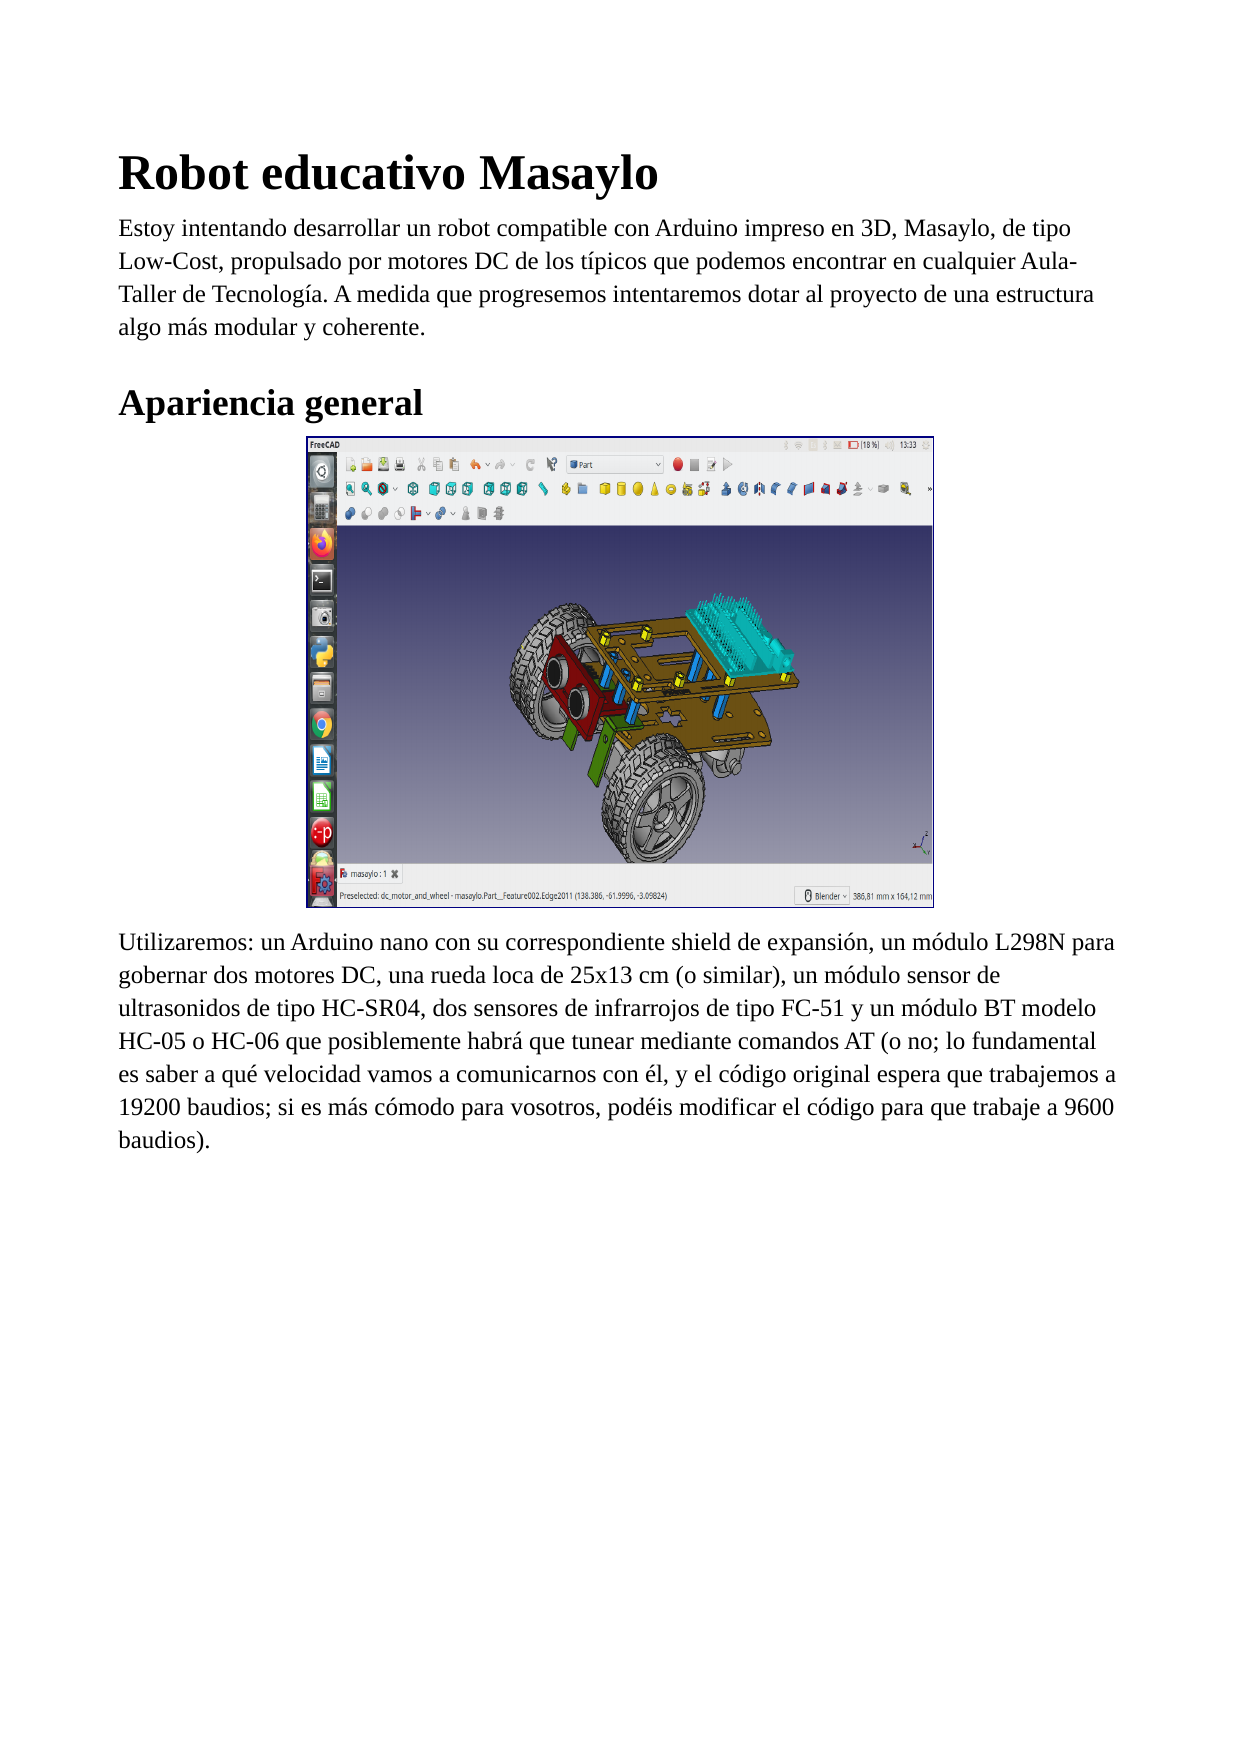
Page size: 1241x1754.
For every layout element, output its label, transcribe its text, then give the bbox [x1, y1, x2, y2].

subtitle Robot educativo Masaylo [118, 143, 1122, 201]
text Utilizaremos: un Arduino nano con su correspondiente shield de expansión, un módulo L298N para gobernar dos motores DC, una rueda loca de 25x13 cm (o similar), un módulo sensor de ultrasonidos de tipo HC-SR04, dos sensores de infrarrojos de tipo FC-51 y un módulo BT modelo HC-05 o HC-06 que posiblemente habrá que tunear mediante comandos AT (o no; lo fundamental es saber a qué velocidad vamos a comunicarnos con él, y el código original espera que trabajemos a 19200 baudios; si es más cómodo para vosotros, podéis modificar el código para que trabaje a 9600 baudios). [118, 927, 1122, 1154]
picture [308, 438, 933, 907]
subtitle Apariencia general [118, 381, 1122, 424]
text Estoy intentando desarrollar un robot compatible con Arduino impreso en 3D, Masaylo, de tipo Low-Cost, propulsado por motores DC de los típicos que podemos encontrar en cualquier Aula-Taller de Tecnología. A medida que progresemos intentaremos dotar al proyecto de una estructura algo más modular y coherente. [118, 213, 1122, 341]
